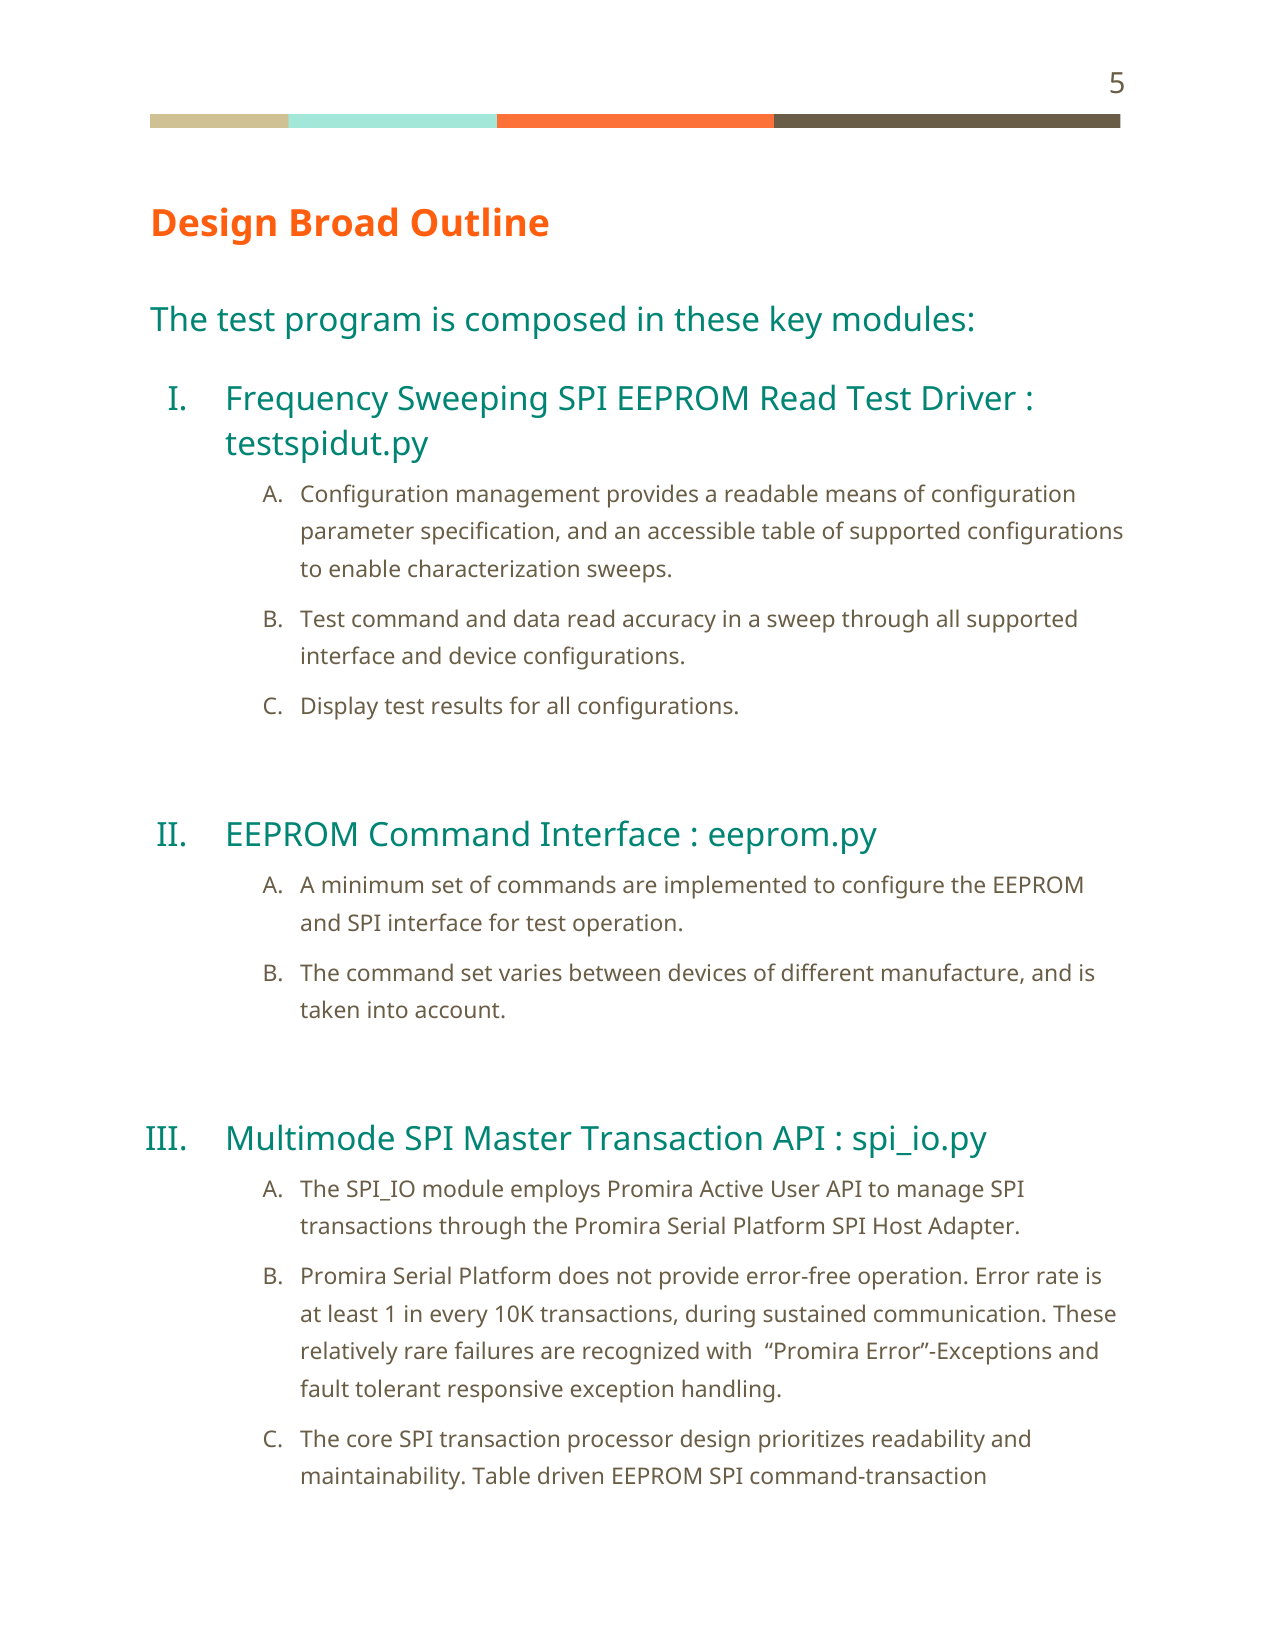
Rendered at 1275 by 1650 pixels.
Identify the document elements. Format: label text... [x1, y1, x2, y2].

subtitle Design Broad Outline [150, 196, 1125, 247]
subtitle Frequency Sweeping SPI EEPROM Read Test Driver : testspidut.py [187, 374, 1125, 465]
picture [150, 114, 1121, 128]
list Configuration management provides a readable means of configuration parameter specification, and an accessible table of supported configurations to enable characterization sweeps. [262, 478, 1125, 584]
list The SPI_IO module employs Promira Active User API to manage SPI transactions through the Promira Serial Platform SPI Host Adapter. [262, 1173, 1125, 1241]
list The command set varies between devices of different manufacture, and is taken into account. [262, 956, 1125, 1025]
list A minimum set of commands are implemented to configure the EEPROM and SPI interface for test operation. [262, 869, 1125, 938]
list The core SPI transaction processor design prioritizes readability and maintainability. Table driven EEPROM SPI command-transaction [262, 1423, 1125, 1491]
list Test command and data read accuracy in a sweep through all supported interface and device configurations. [262, 603, 1125, 671]
list Promira Serial Platform does not provide error-free operation. Error rate is at least 1 in every 10K transactions, during sustained communication. These relatively rare failures are recognized with “Promira Error”-Exceptions and fault tolerant responsive exception handling. [262, 1260, 1125, 1404]
subtitle EEPROM Command Interface : eeprom.py [187, 811, 1125, 856]
subtitle The test program is composed in these key modules: [150, 296, 1125, 341]
subtitle Multimode SPI Master Transaction API : spi_io.py [187, 1115, 1125, 1160]
list Display test results for all configurations. [262, 690, 1125, 721]
